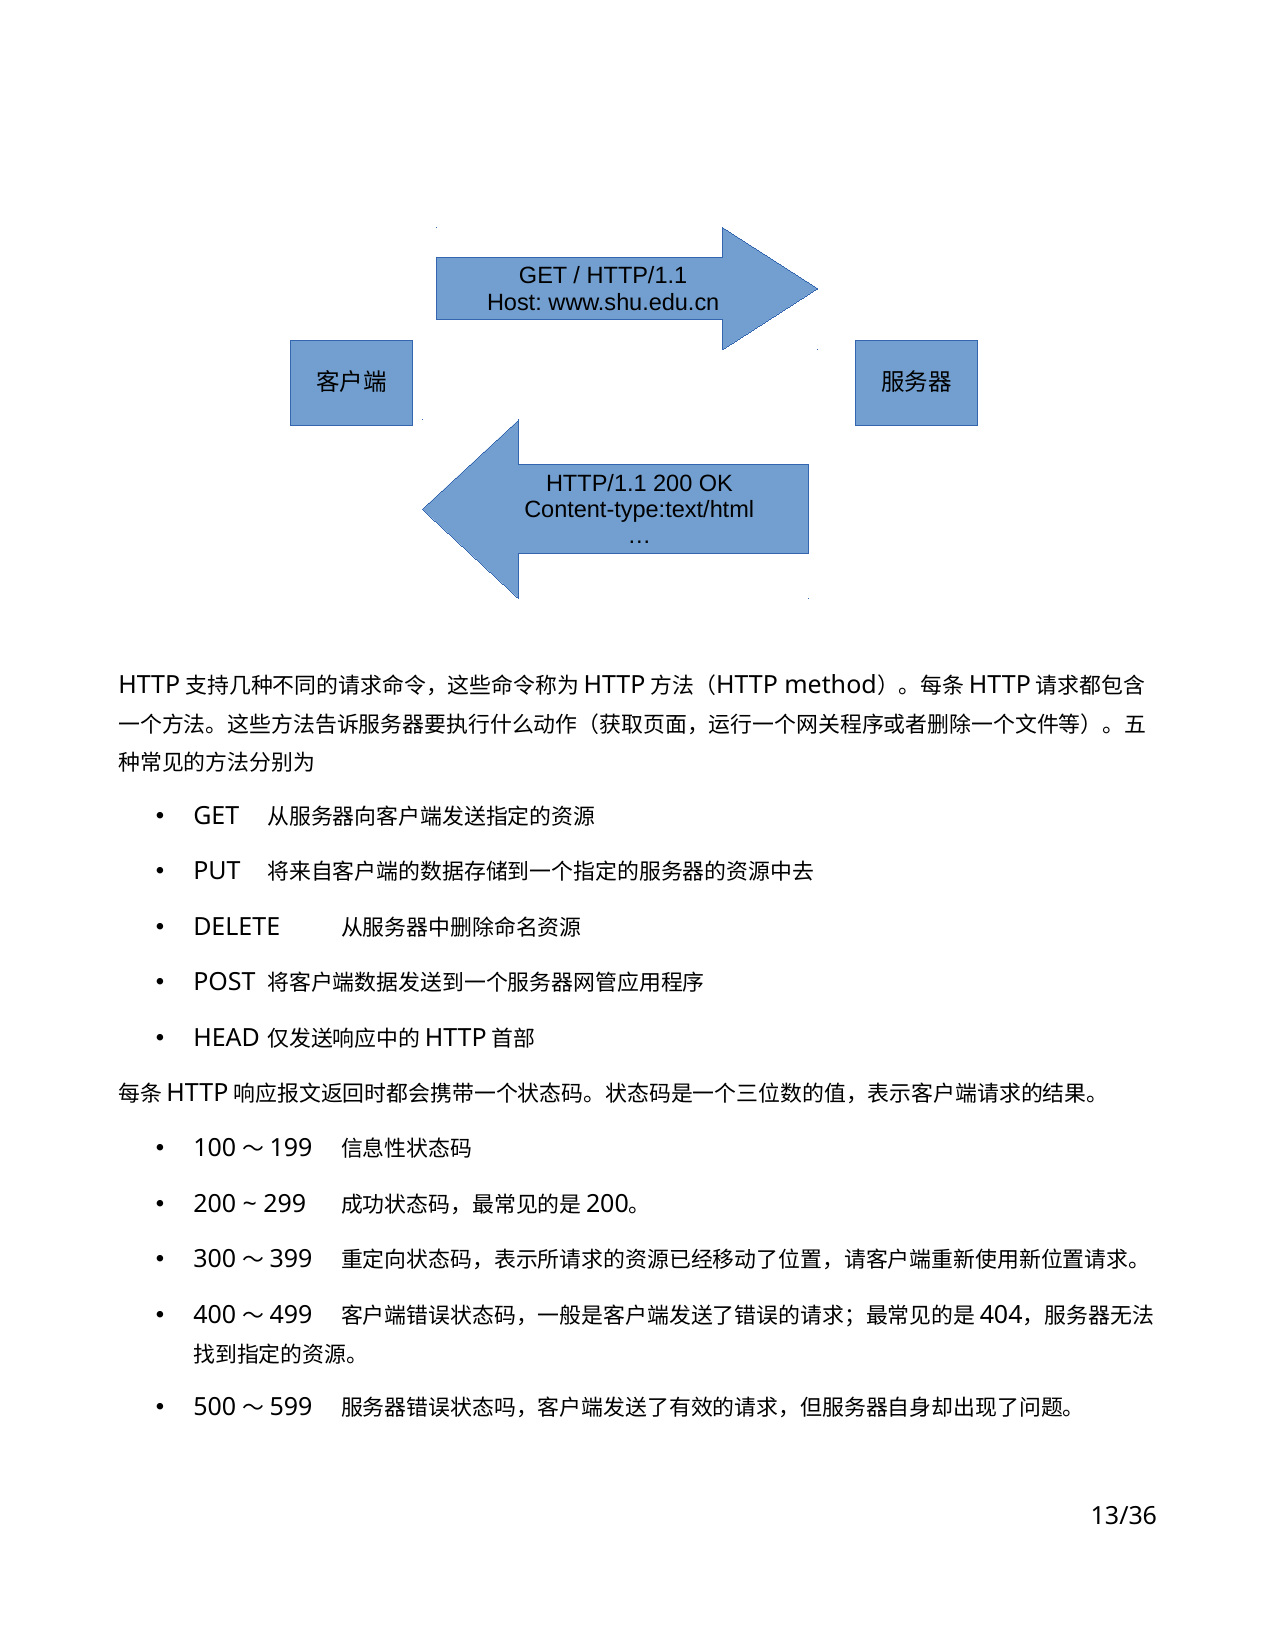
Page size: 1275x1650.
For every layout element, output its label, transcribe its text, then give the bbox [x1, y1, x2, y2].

list POST 将客户端数据发送到一个服务器网管应用程序 [156, 964, 1157, 998]
list HEAD 仅发送响应中的HTTP首部 [156, 1019, 1157, 1053]
list 200 ~ 299 成功状态码，最常见的是200。 [156, 1185, 1157, 1219]
list 100 ～ 199 信息性状态码 [156, 1130, 1157, 1164]
list DELETE 从服务器中删除命名资源 [156, 908, 1157, 942]
list 500 ～ 599 服务器错误状态吗，客户端发送了有效的请求，但服务器自身却出现了问题。 [156, 1389, 1157, 1423]
list GET 从服务器向客户端发送指定的资源 [156, 797, 1157, 832]
list PUT 将来自客户端的数据存储到一个指定的服务器的资源中去 [156, 853, 1157, 887]
list 300 ～ 399 重定向状态码，表示所请求的资源已经移动了位置，请客户端重新使用新位置请求。 [156, 1241, 1157, 1275]
text HTTP支持几种不同的请求命令，这些命令称为HTTP方法（HTTP method）。每条HTTP请求都包含一个方法。这些方法告诉服务器要执行什么动作（获取页面，运行一个网关程序或者删除一个文件等）。五种常见的方法分别为 [118, 173, 1157, 777]
list 400 ～ 499 客户端错误状态码，一般是客户端发送了错误的请求；最常见的是404，服务器无法 找到指定的资源。 [156, 1296, 1157, 1368]
text 每条HTTP响应报文返回时都会携带一个状态码。状态码是一个三位数的值，表示客户端请求的结果。 [118, 1074, 1157, 1109]
